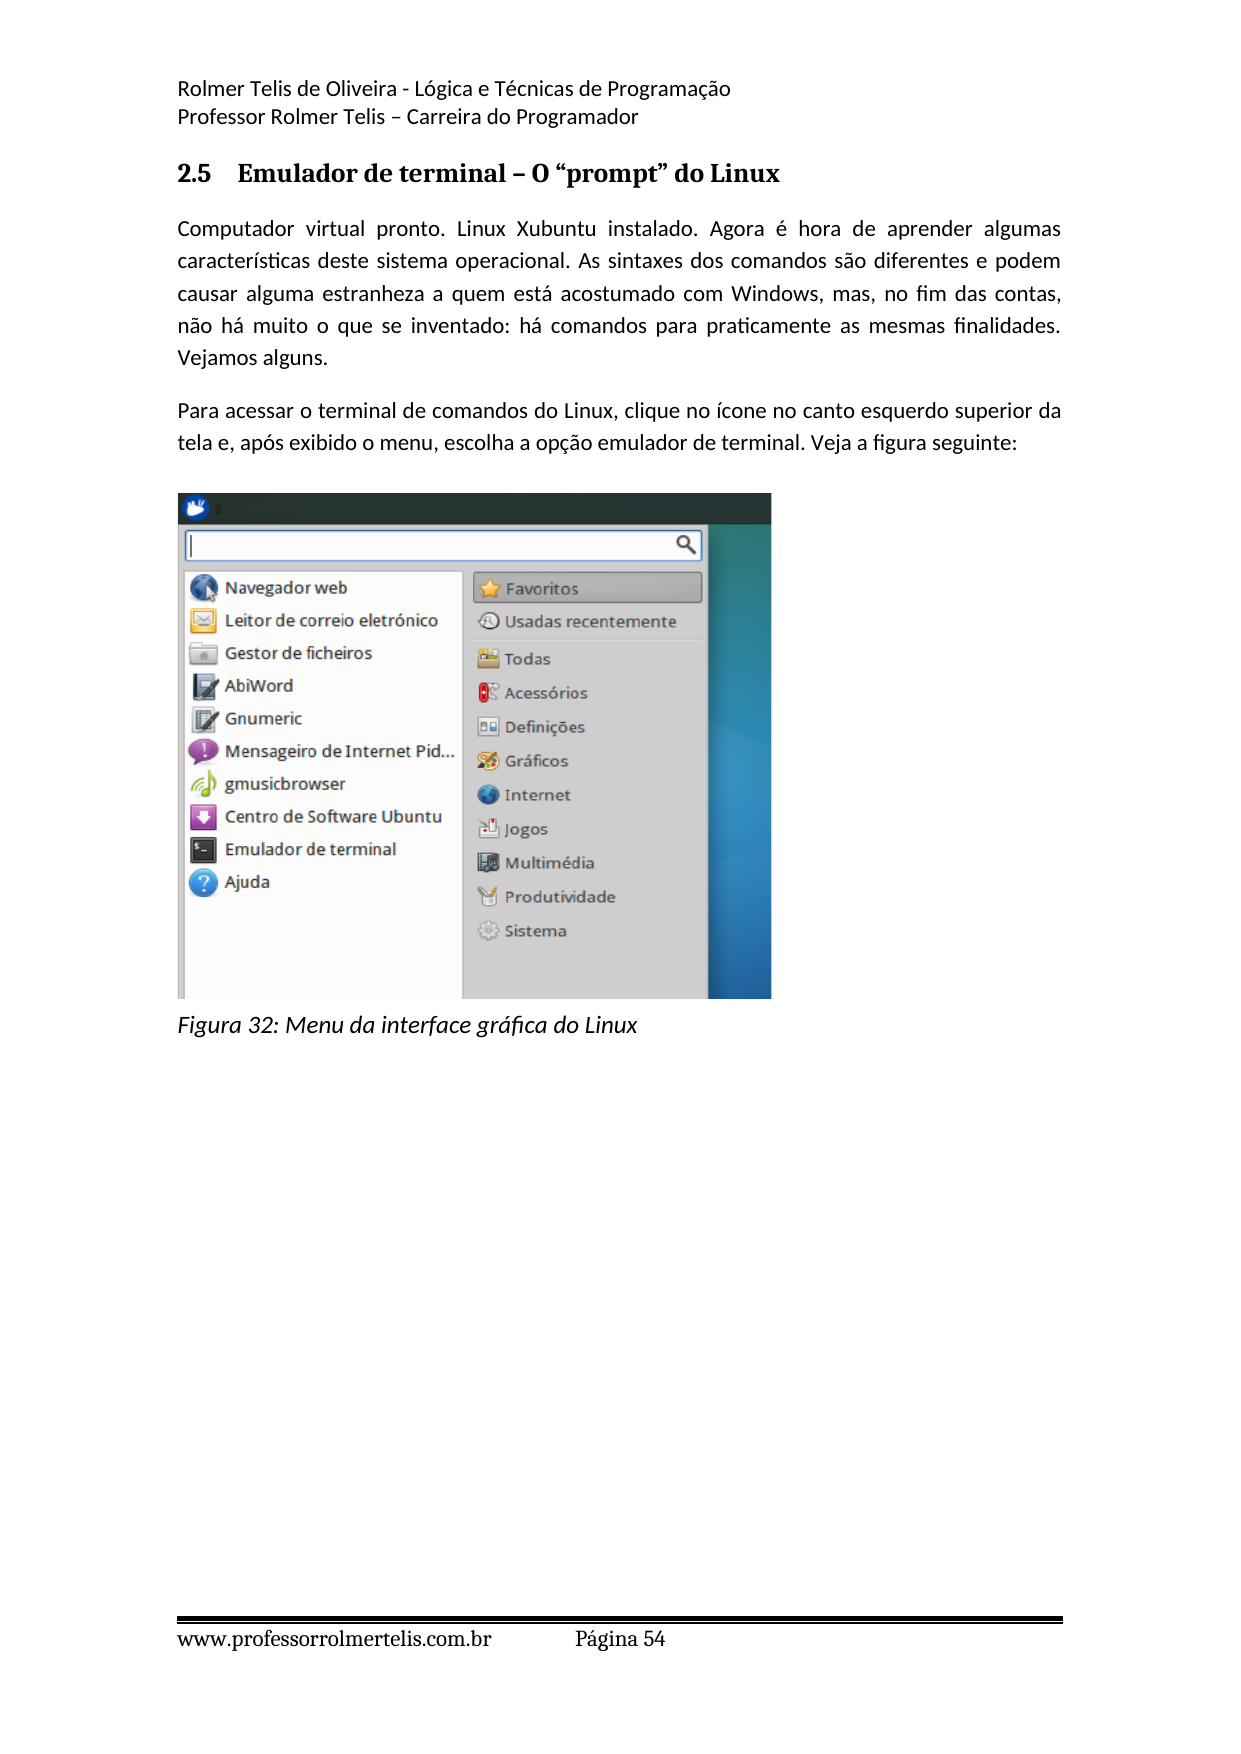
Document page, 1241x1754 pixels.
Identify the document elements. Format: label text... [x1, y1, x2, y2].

text Figura 32: Menu da interface gráfica do Linux [177, 999, 771, 1040]
text Para acessar o terminal de comandos do Linux, clique no ícone no canto esquerdo superior da tela e, após exibido o menu, escolha a opção emulador de terminal. Veja a figura seguinte: [177, 396, 1063, 456]
text [177, 481, 771, 493]
subtitle Emulador de terminal – O “prompt” do Linux [177, 158, 1063, 189]
picture [177, 493, 772, 999]
text Computador virtual pronto. Linux Xubuntu instalado. Agora é hora de aprender algumas características deste sistema operacional. As sintaxes dos comandos são diferentes e podem causar alguma estranheza a quem está acostumado com Windows, mas, no fim das contas, não há muito o que se inventado: há comandos para praticamente as mesmas finalidades. Vejamos alguns. [177, 214, 1063, 371]
